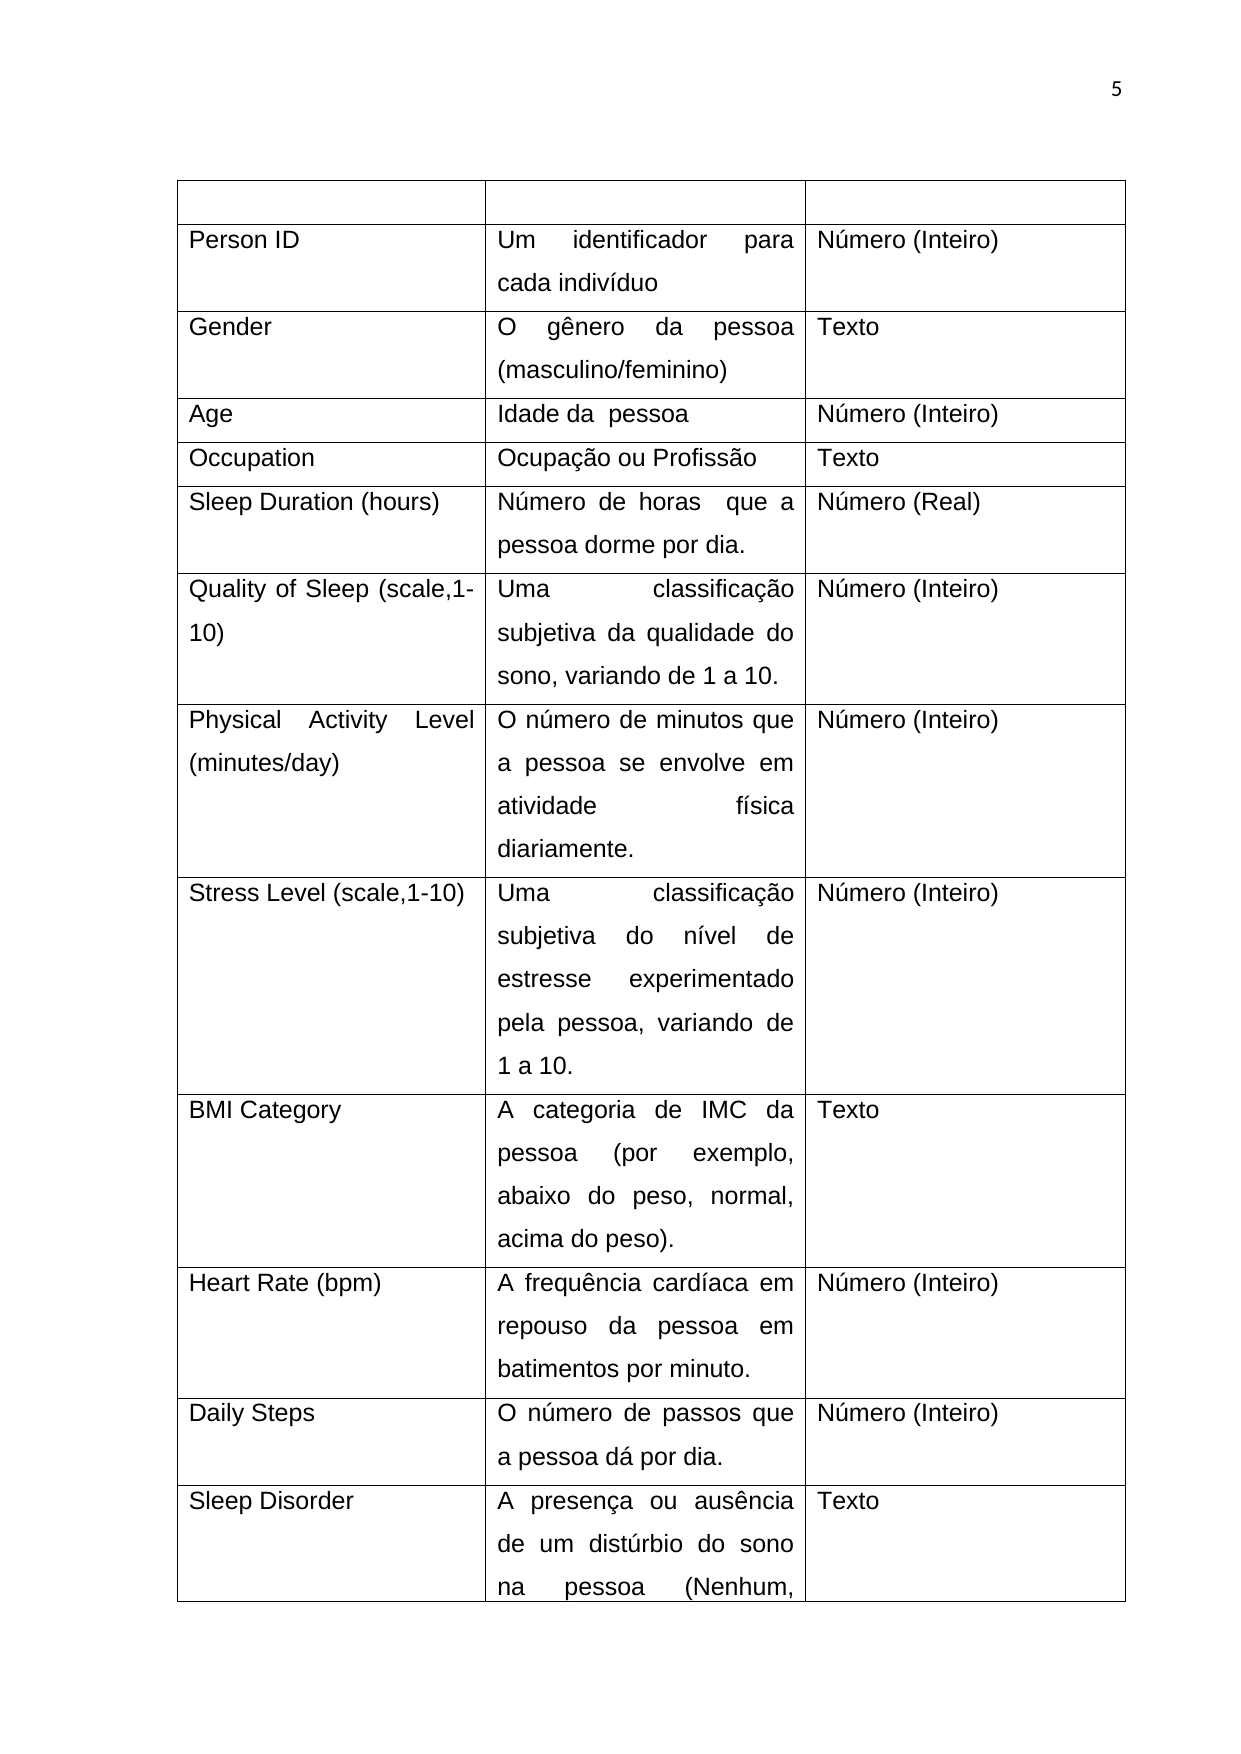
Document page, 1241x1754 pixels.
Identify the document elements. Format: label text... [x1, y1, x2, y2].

table_cell Ocupação ou Profissão [486, 443, 805, 486]
table_cell A presença ou ausência de um distúrbio do sono na pessoa (Nenhum, [486, 1486, 805, 1601]
table_cell Número (Inteiro) [806, 705, 1125, 877]
table_cell Número (Inteiro) [806, 225, 1125, 311]
table_cell Person ID [178, 225, 485, 311]
table_cell O gênero da pessoa (masculino/feminino) [486, 312, 805, 398]
table_cell [178, 181, 485, 224]
table_cell Número (Inteiro) [806, 1399, 1125, 1484]
table_cell Physical Activity Level (minutes/day) [178, 705, 485, 877]
table_cell Idade da pessoa [486, 399, 805, 442]
table_cell Gender [178, 312, 485, 398]
table_cell Quality of Sleep (scale,1-10) [178, 574, 485, 704]
table_cell Sleep Disorder [178, 1486, 485, 1601]
table_cell Número (Inteiro) [806, 1268, 1125, 1397]
table_cell Heart Rate (bpm) [178, 1268, 485, 1397]
table_cell Número (Inteiro) [806, 574, 1125, 704]
table_cell Número (Inteiro) [806, 399, 1125, 442]
table_cell Texto [806, 443, 1125, 486]
table_cell Stress Level (scale,1-10) [178, 878, 485, 1094]
table_cell O número de minutos que a pessoa se envolve em atividade física diariamente. [486, 705, 805, 877]
table_cell Uma classificação subjetiva da qualidade do sono, variando de 1 a 10. [486, 574, 805, 704]
table_cell BMI Category [178, 1095, 485, 1267]
table_cell Um identificador para cada indivíduo [486, 225, 805, 311]
table_cell Número (Real) [806, 487, 1125, 573]
table_cell Sleep Duration (hours) [178, 487, 485, 573]
table_cell [486, 181, 805, 224]
table_cell [806, 181, 1125, 224]
table_cell Occupation [178, 443, 485, 486]
table_cell A categoria de IMC da pessoa (por exemplo, abaixo do peso, normal, acima do peso). [486, 1095, 805, 1267]
table_cell O número de passos que a pessoa dá por dia. [486, 1399, 805, 1484]
table_cell Age [178, 399, 485, 442]
table_cell Daily Steps [178, 1399, 485, 1484]
table_cell Texto [806, 1486, 1125, 1601]
table_cell Texto [806, 1095, 1125, 1267]
table_cell Uma classificação subjetiva do nível de estresse experimentado pela pessoa, variando de 1 a 10. [486, 878, 805, 1094]
table_cell Número (Inteiro) [806, 878, 1125, 1094]
table_cell Número de horas que a pessoa dorme por dia. [486, 487, 805, 573]
table_cell A frequência cardíaca em repouso da pessoa em batimentos por minuto. [486, 1268, 805, 1397]
table_cell Texto [806, 312, 1125, 398]
